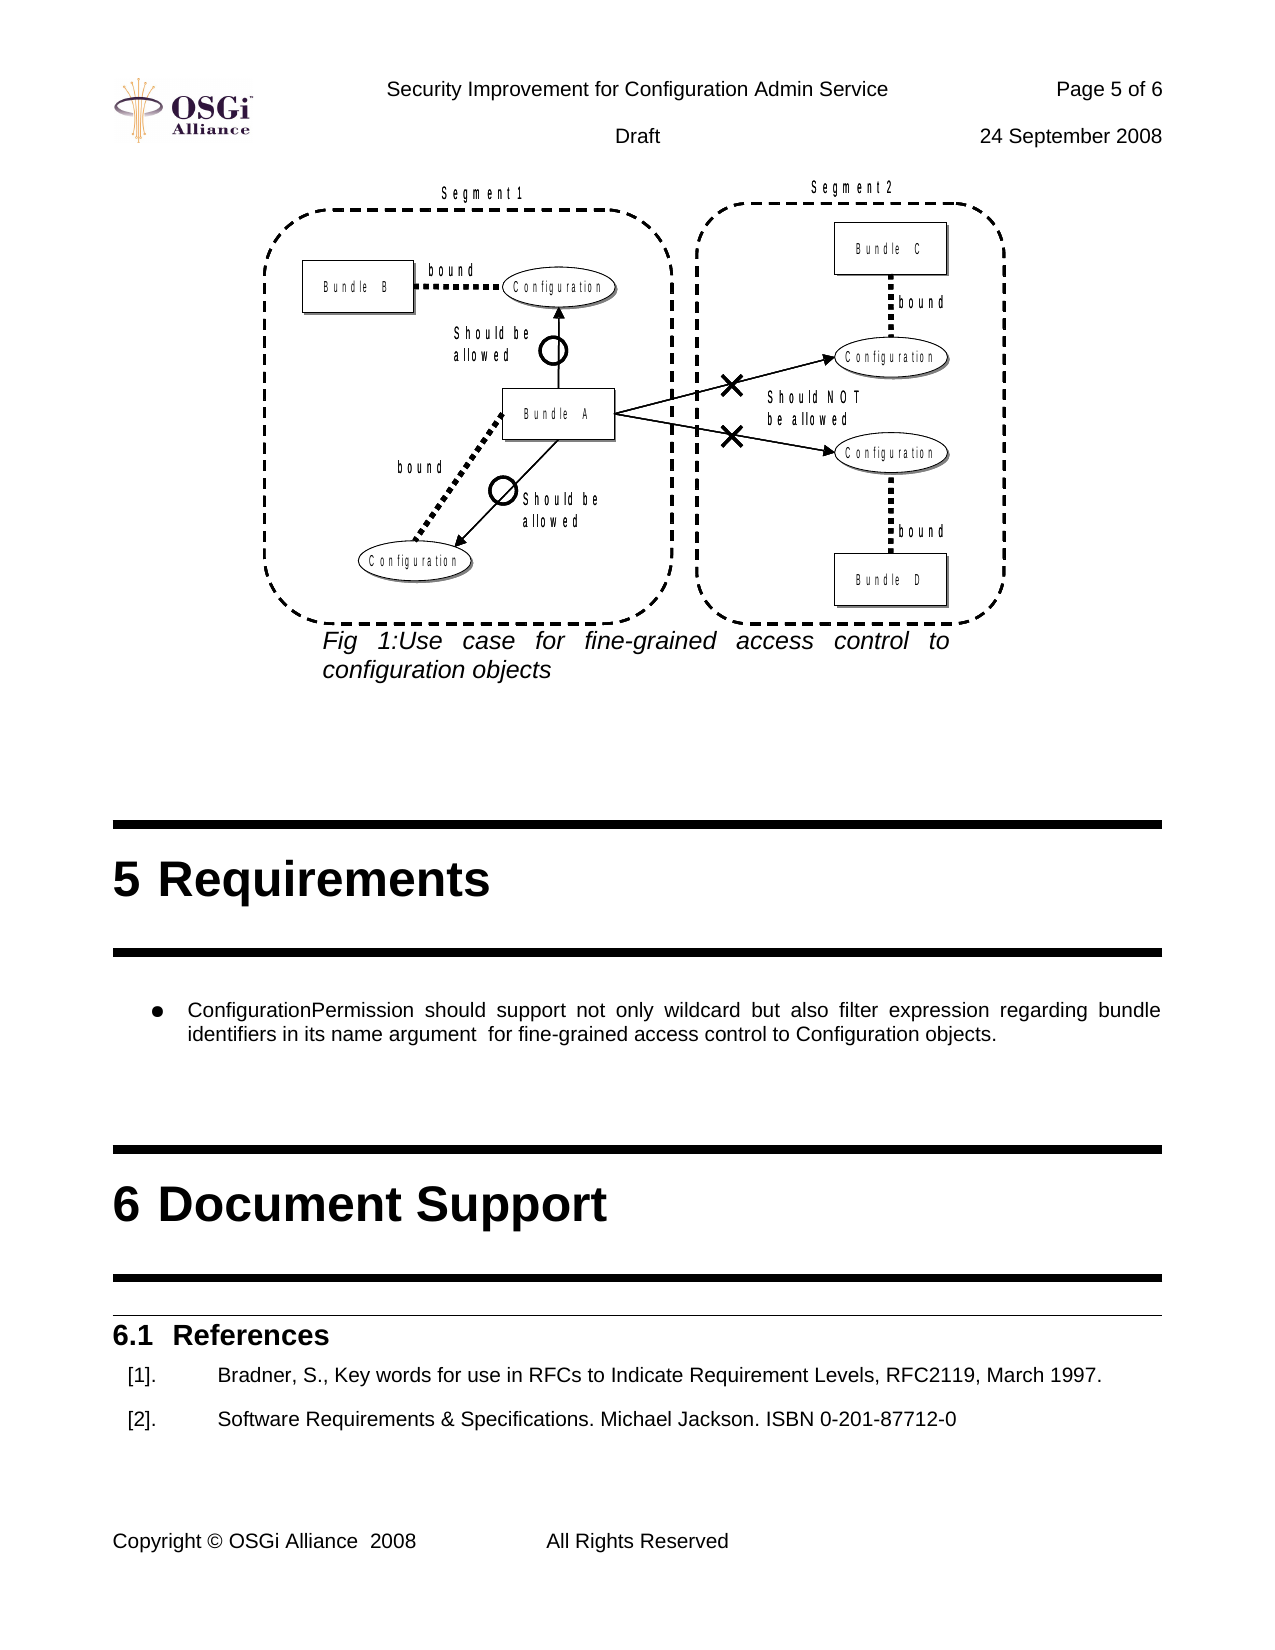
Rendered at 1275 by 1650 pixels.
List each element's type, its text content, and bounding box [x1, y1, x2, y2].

list Software Requirements & Specifications. Michael Jackson. ISBN 0-201-87712-0 [127, 1407, 1162, 1431]
subtitle Document Support [112, 1146, 1162, 1282]
subtitle References [112, 1316, 1162, 1352]
list ConfigurationPermission should support not only wildcard but also filter expression regarding bundle identifiers in its name argument for fine-grained access control to Configuration objects. [150, 997, 1162, 1045]
subtitle Requirements [112, 821, 1162, 957]
list Bradner, S., Key words for use in RFCs to Indicate Requirement Levels, RFC2119, March 1997. [127, 1362, 1162, 1386]
picture [114, 78, 254, 143]
text Fig 1:Use case for fine-grained access control to configuration objects [322, 171, 952, 684]
